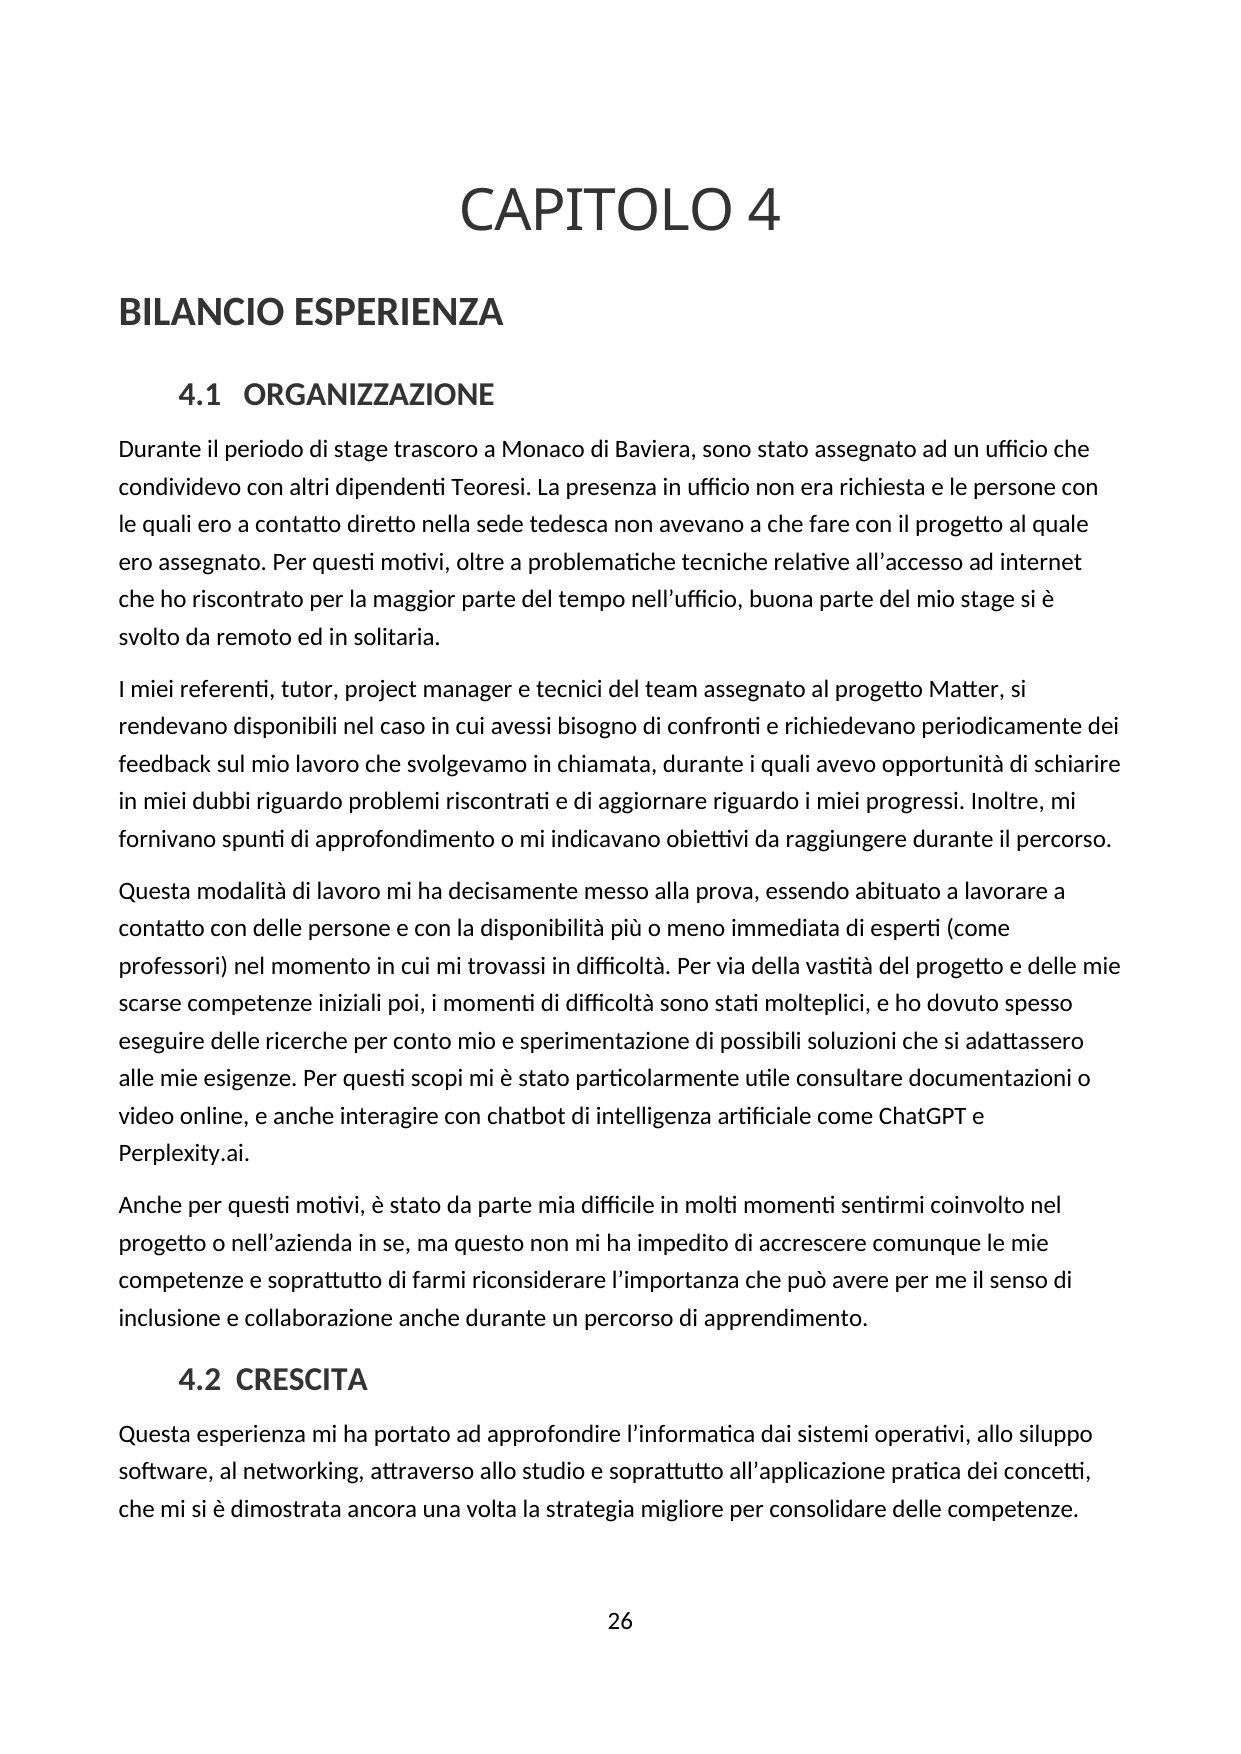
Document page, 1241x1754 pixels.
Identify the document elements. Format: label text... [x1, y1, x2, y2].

title CAPITOLO 4 [118, 168, 1122, 247]
subtitle BILANCIO ESPERIENZA [118, 285, 1122, 336]
text I miei referenti, tutor, project manager e tecnici del team assegnato al progetto Matter, si rendevano disponibili nel caso in cui avessi bisogno di confronti e richiedevano periodicamente dei feedback sul mio lavoro che svolgevamo in chiamata, durante i quali avevo opportunità di schiarire in miei dubbi riguardo problemi riscontrati e di aggiornare riguardo i miei progressi. Inoltre, mi fornivano spunti di approfondimento o mi indicavano obiettivi da raggiungere durante il percorso. [118, 666, 1122, 853]
text Durante il periodo di stage trascoro a Monaco di Baviera, sono stato assegnato ad un ufficio che condividevo con altri dipendenti Teoresi. La presenza in ufficio non era richiesta e le persone con le quali ero a contatto diretto nella sede tedesca non avevano a che fare con il progetto al quale ero assegnato. Per questi motivi, oltre a problematiche tecniche relative all’accesso ad internet che ho riscontrato per la maggior parte del tempo nell’ufficio, buona parte del mio stage si è svolto da remoto ed in solitaria. [118, 426, 1122, 651]
text Anche per questi motivi, è stato da parte mia difficile in molti momenti sentirmi coinvolto nel progetto o nell’azienda in se, ma questo non mi ha impedito di accrescere comunque le mie competenze e soprattutto di farmi riconsiderare l’importanza che può avere per me il senso di inclusione e collaborazione anche durante un percorso di apprendimento. [118, 1183, 1122, 1333]
text Questa esperienza mi ha portato ad approfondire l’informatica dai sistemi operativi, allo siluppo software, al networking, attraverso allo studio e soprattutto all’applicazione pratica dei concetti, che mi si è dimostrata ancora una volta la strategia migliore per consolidare delle competenze. [118, 1411, 1122, 1523]
subtitle 4.2 CRESCITA [118, 1358, 1122, 1398]
text Questa modalità di lavoro mi ha decisamente messo alla prova, essendo abituato a lavorare a contatto con delle persone e con la disponibilità più o meno immediata di esperti (come professori) nel momento in cui mi trovassi in difficoltà. Per via della vastità del progetto e delle mie scarse competenze iniziali poi, i momenti di difficoltà sono stati molteplici, e ho dovuto spesso eseguire delle ricerche per conto mio e sperimentazione di possibili soluzioni che si adattassero alle mie esigenze. Per questi scopi mi è stato particolarmente utile consultare documentazioni o video online, e anche interagire con chatbot di intelligenza artificiale come ChatGPT e Perplexity.ai. [118, 868, 1122, 1168]
subtitle 4.1 ORGANIZZAZIONE [118, 373, 1122, 414]
